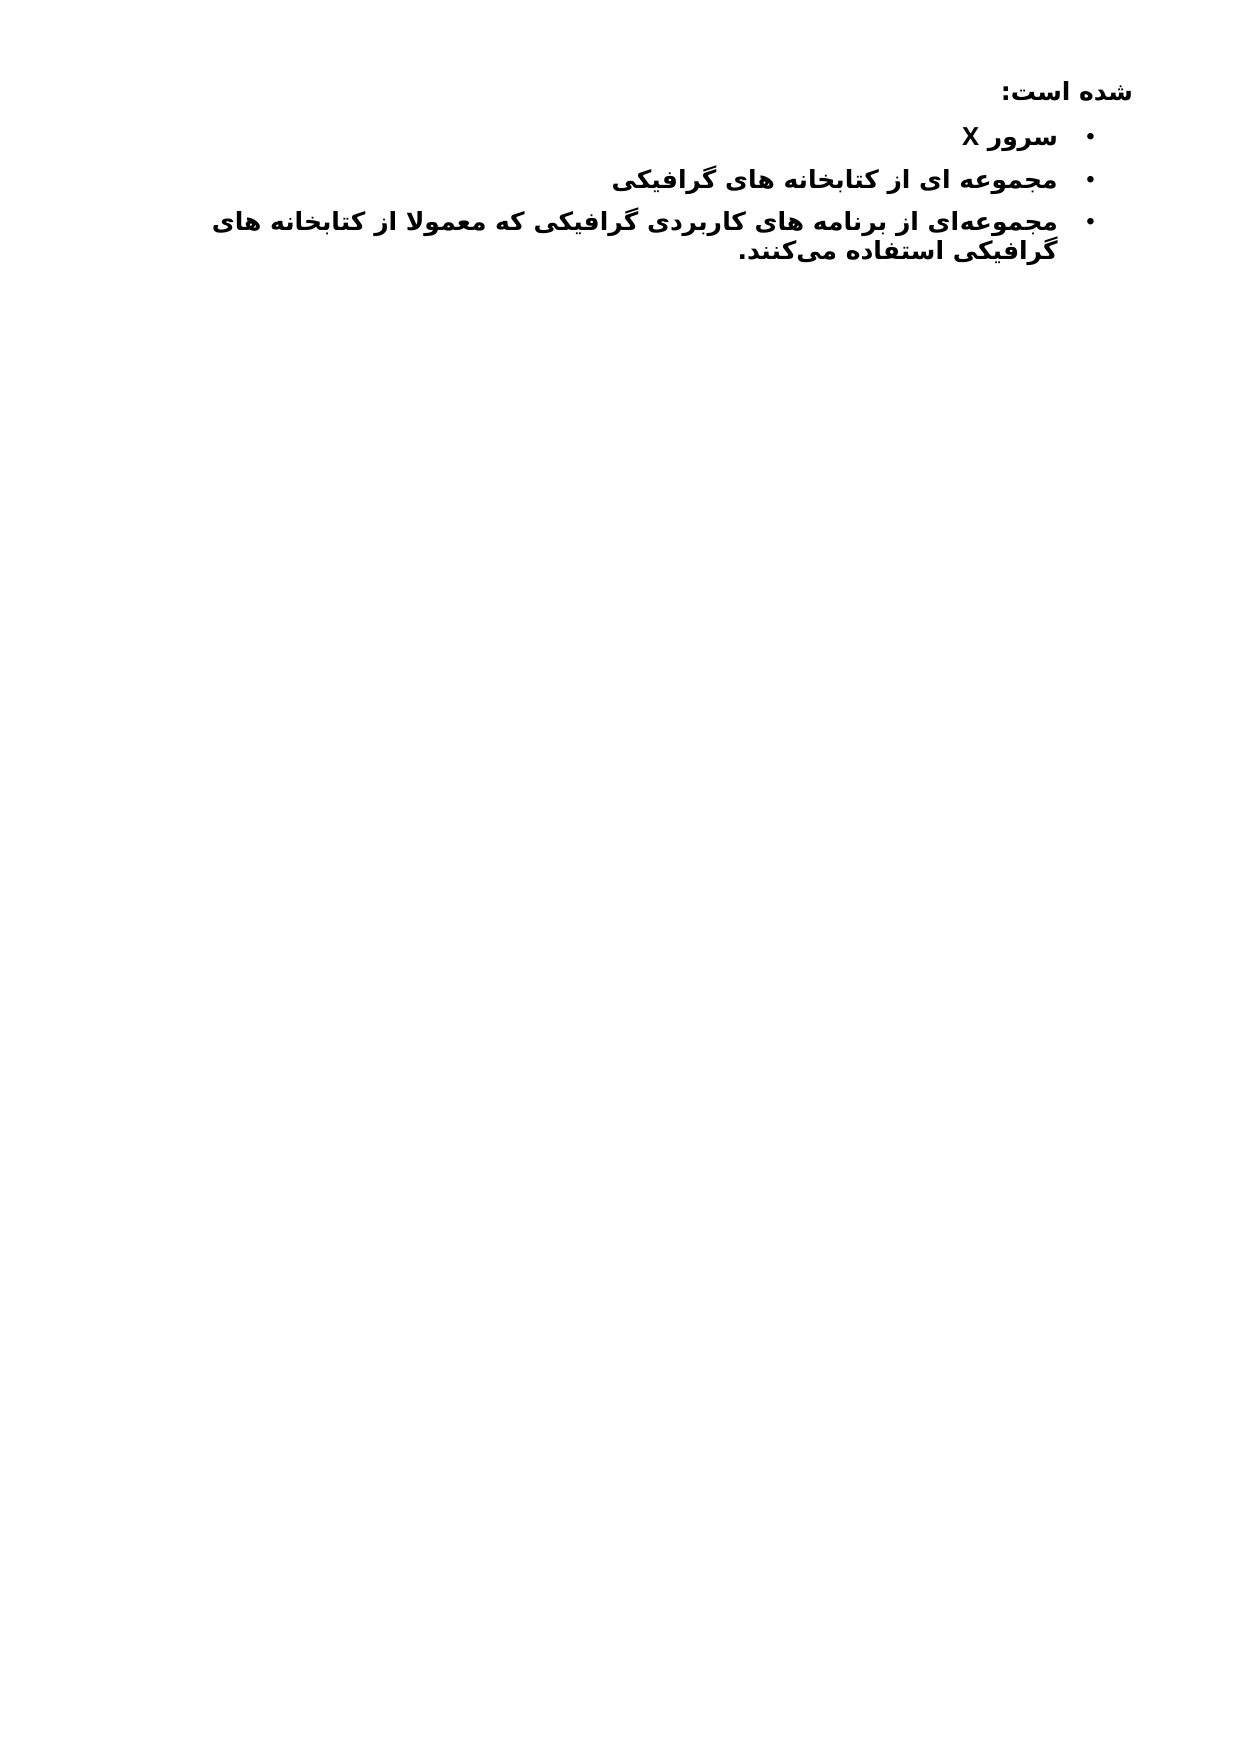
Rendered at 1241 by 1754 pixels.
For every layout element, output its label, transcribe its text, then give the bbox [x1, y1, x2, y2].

list مجموعه ای از کتابخانه های گرافیکی [118, 165, 1095, 194]
text شده است: [118, 77, 1133, 106]
list مجموعه‌ای از برنامه های کاربردی گرافیکی که معمولا از کتابخانه های گرافیکی استفاده می‌کنند. [118, 207, 1095, 265]
list سرور X [118, 119, 1095, 153]
